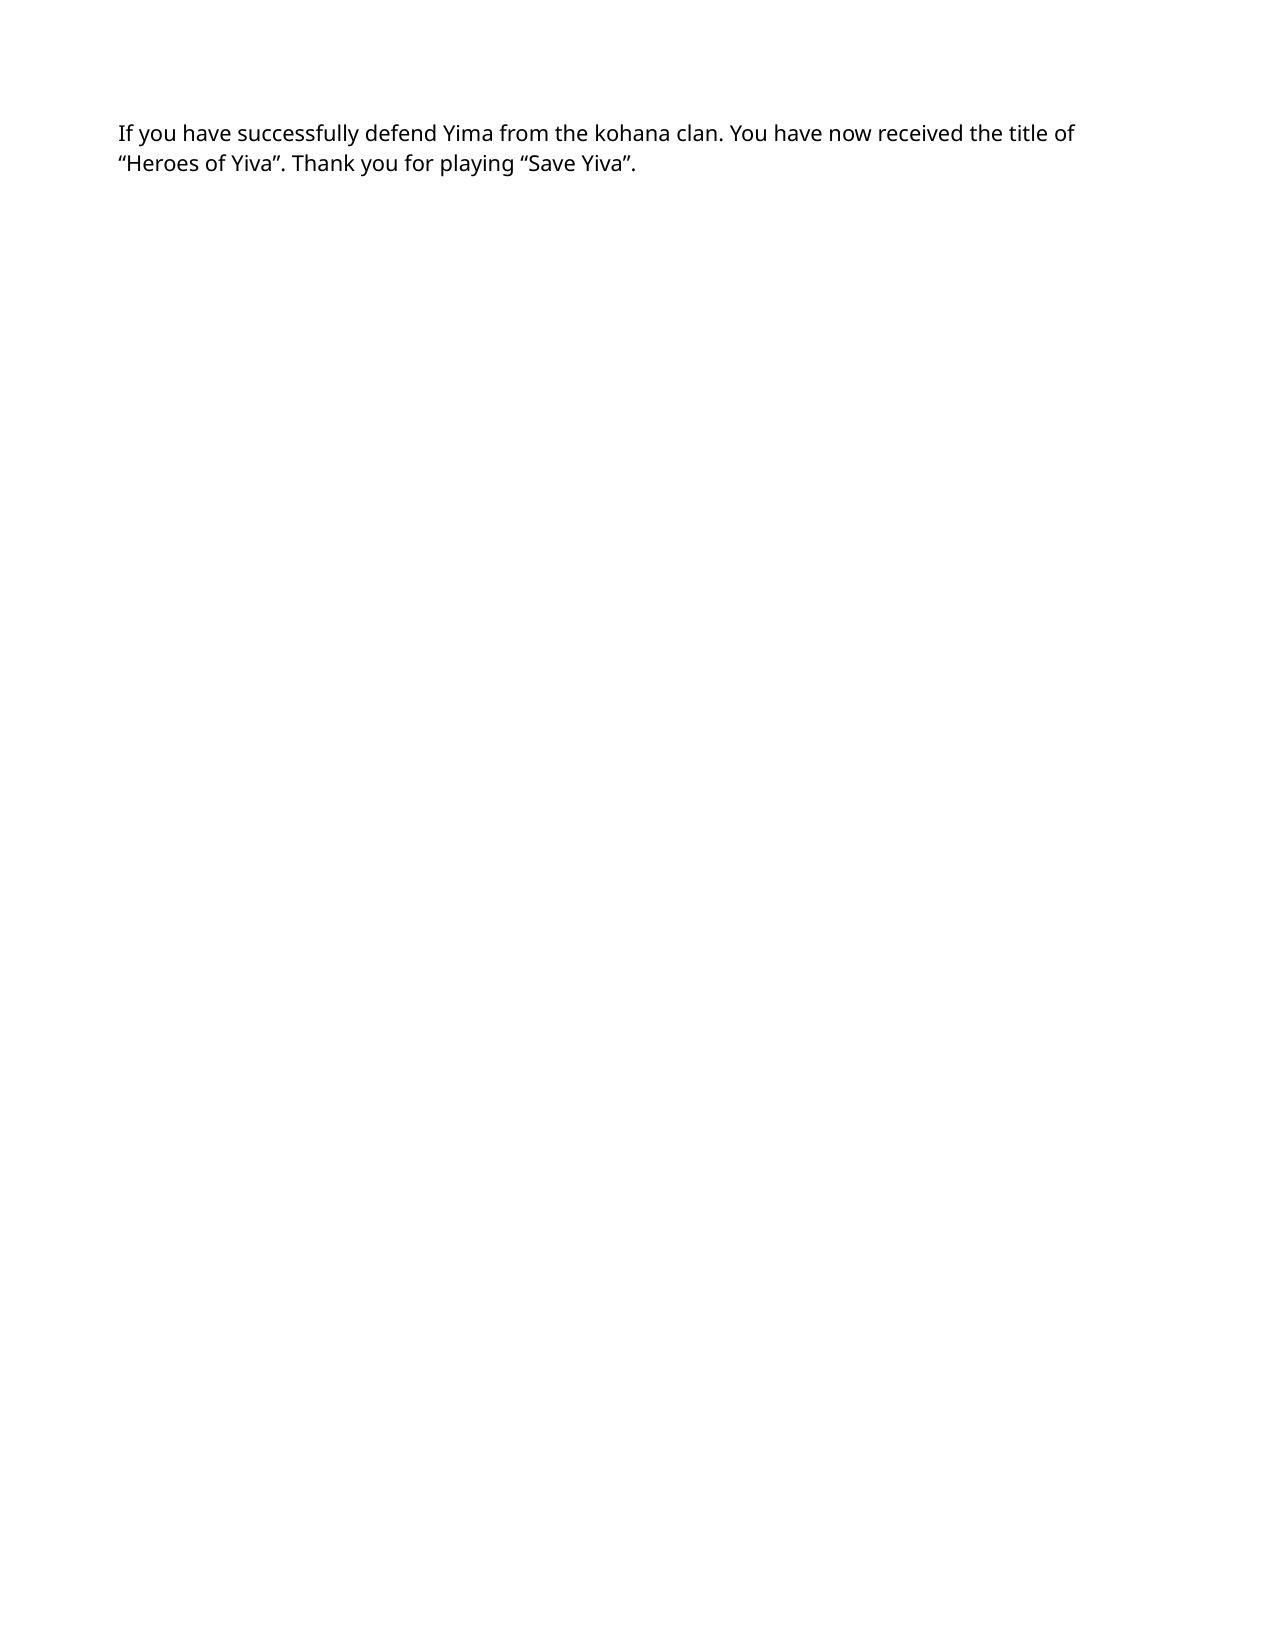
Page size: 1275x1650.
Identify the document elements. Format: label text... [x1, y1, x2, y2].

text If you have successfully defend Yima from the kohana clan. You have now received the title of “Heroes of Yiva”. Thank you for playing “Save Yiva”. [118, 118, 1157, 178]
